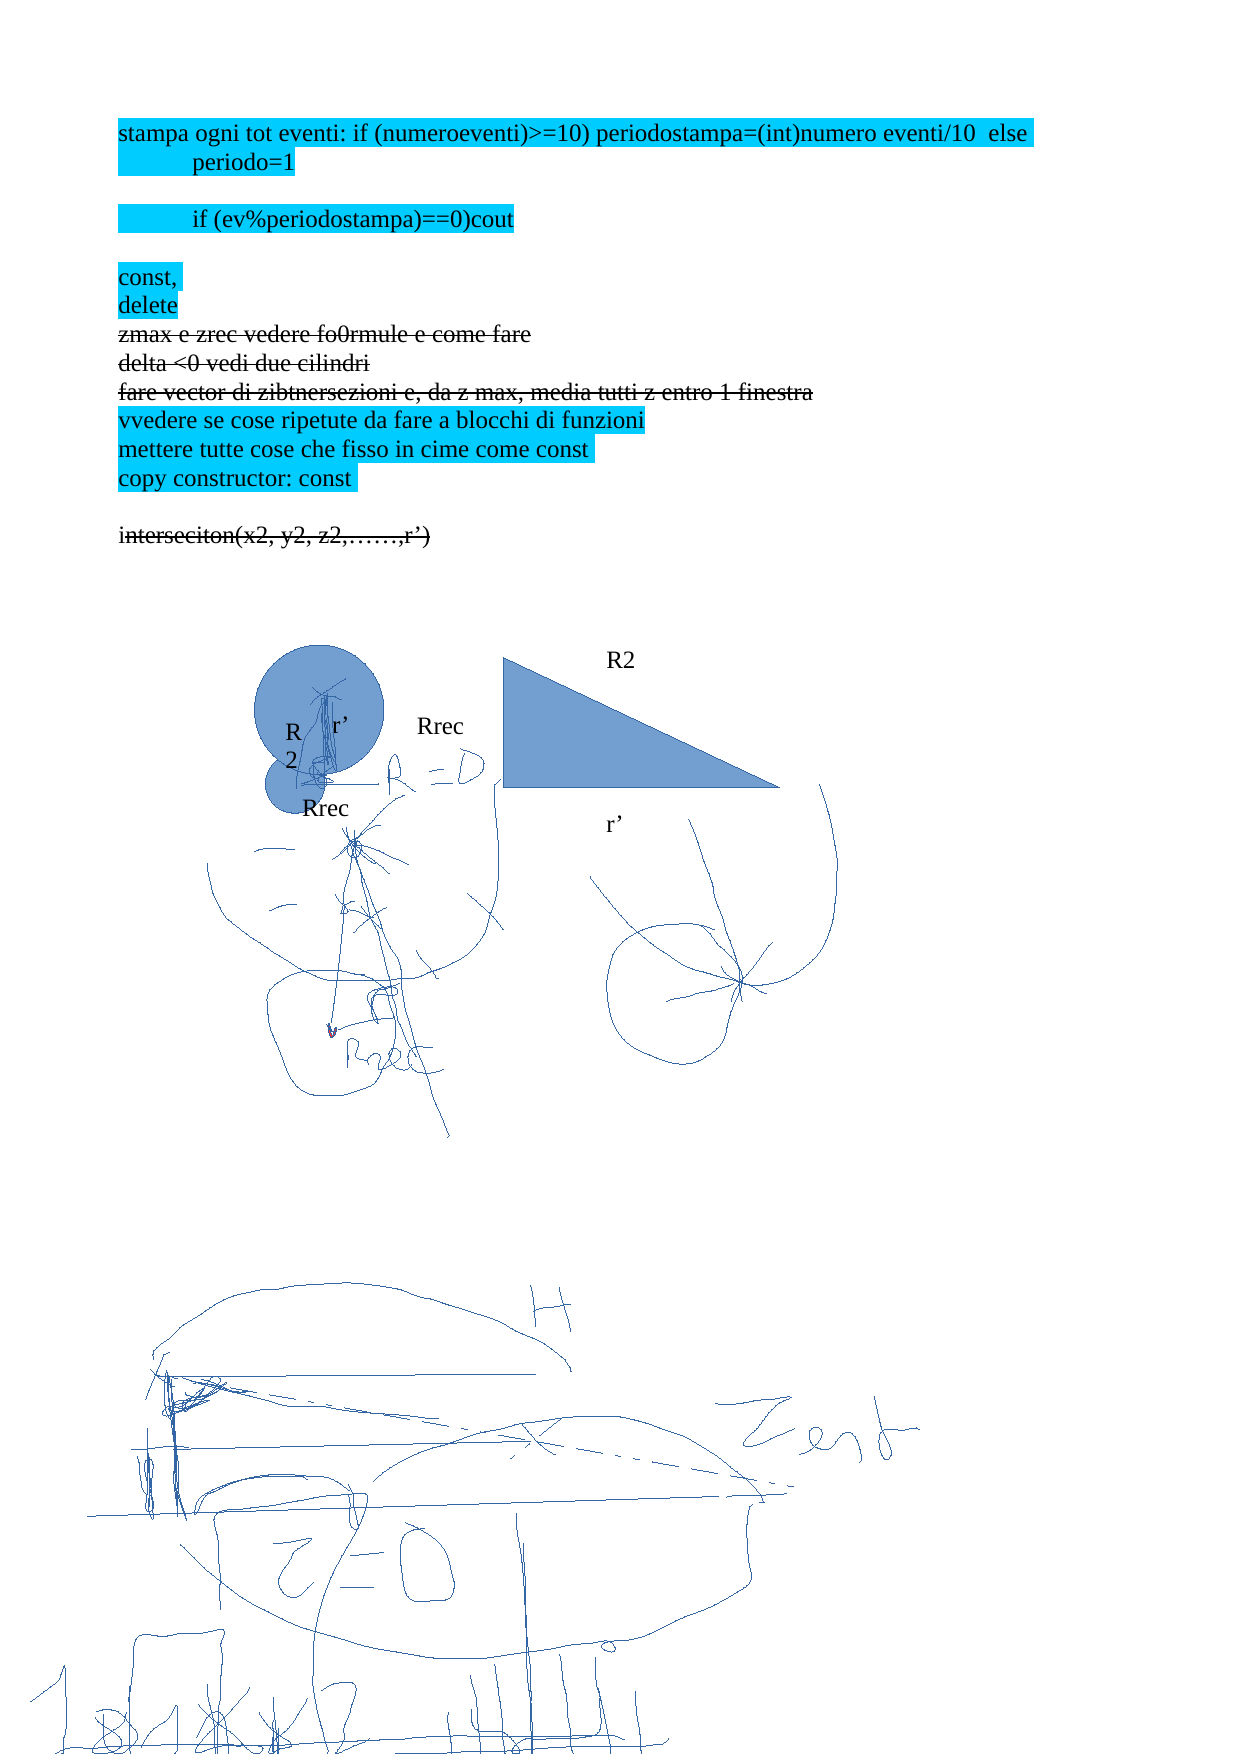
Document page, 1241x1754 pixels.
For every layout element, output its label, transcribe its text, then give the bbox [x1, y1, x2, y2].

text if (ev%periodostampa)==0)cout [118, 204, 1122, 233]
text copy constructor: const [118, 463, 1122, 492]
text mettere tutte cose che fisso in cime come const [118, 434, 1122, 463]
text delta <0 vedi due cilindri [118, 348, 1122, 377]
text stampa ogni tot eventi: if (numeroeventi)>=10) periodostampa=(int)numero eventi/10 else periodo=1 [118, 118, 1122, 176]
text interseciton(x2, y2, z2,……,r’) [118, 521, 1122, 549]
text delete [118, 291, 1122, 319]
text zmax e zrec vedere fo0rmule e come fare [118, 319, 1122, 348]
text const, [118, 262, 1122, 291]
text vvedere se cose ripetute da fare a blocchi di funzioni [118, 406, 1122, 434]
text fare vector di zibtnersezioni e, da z max, media tutti z entro 1 finestra [118, 377, 1122, 406]
